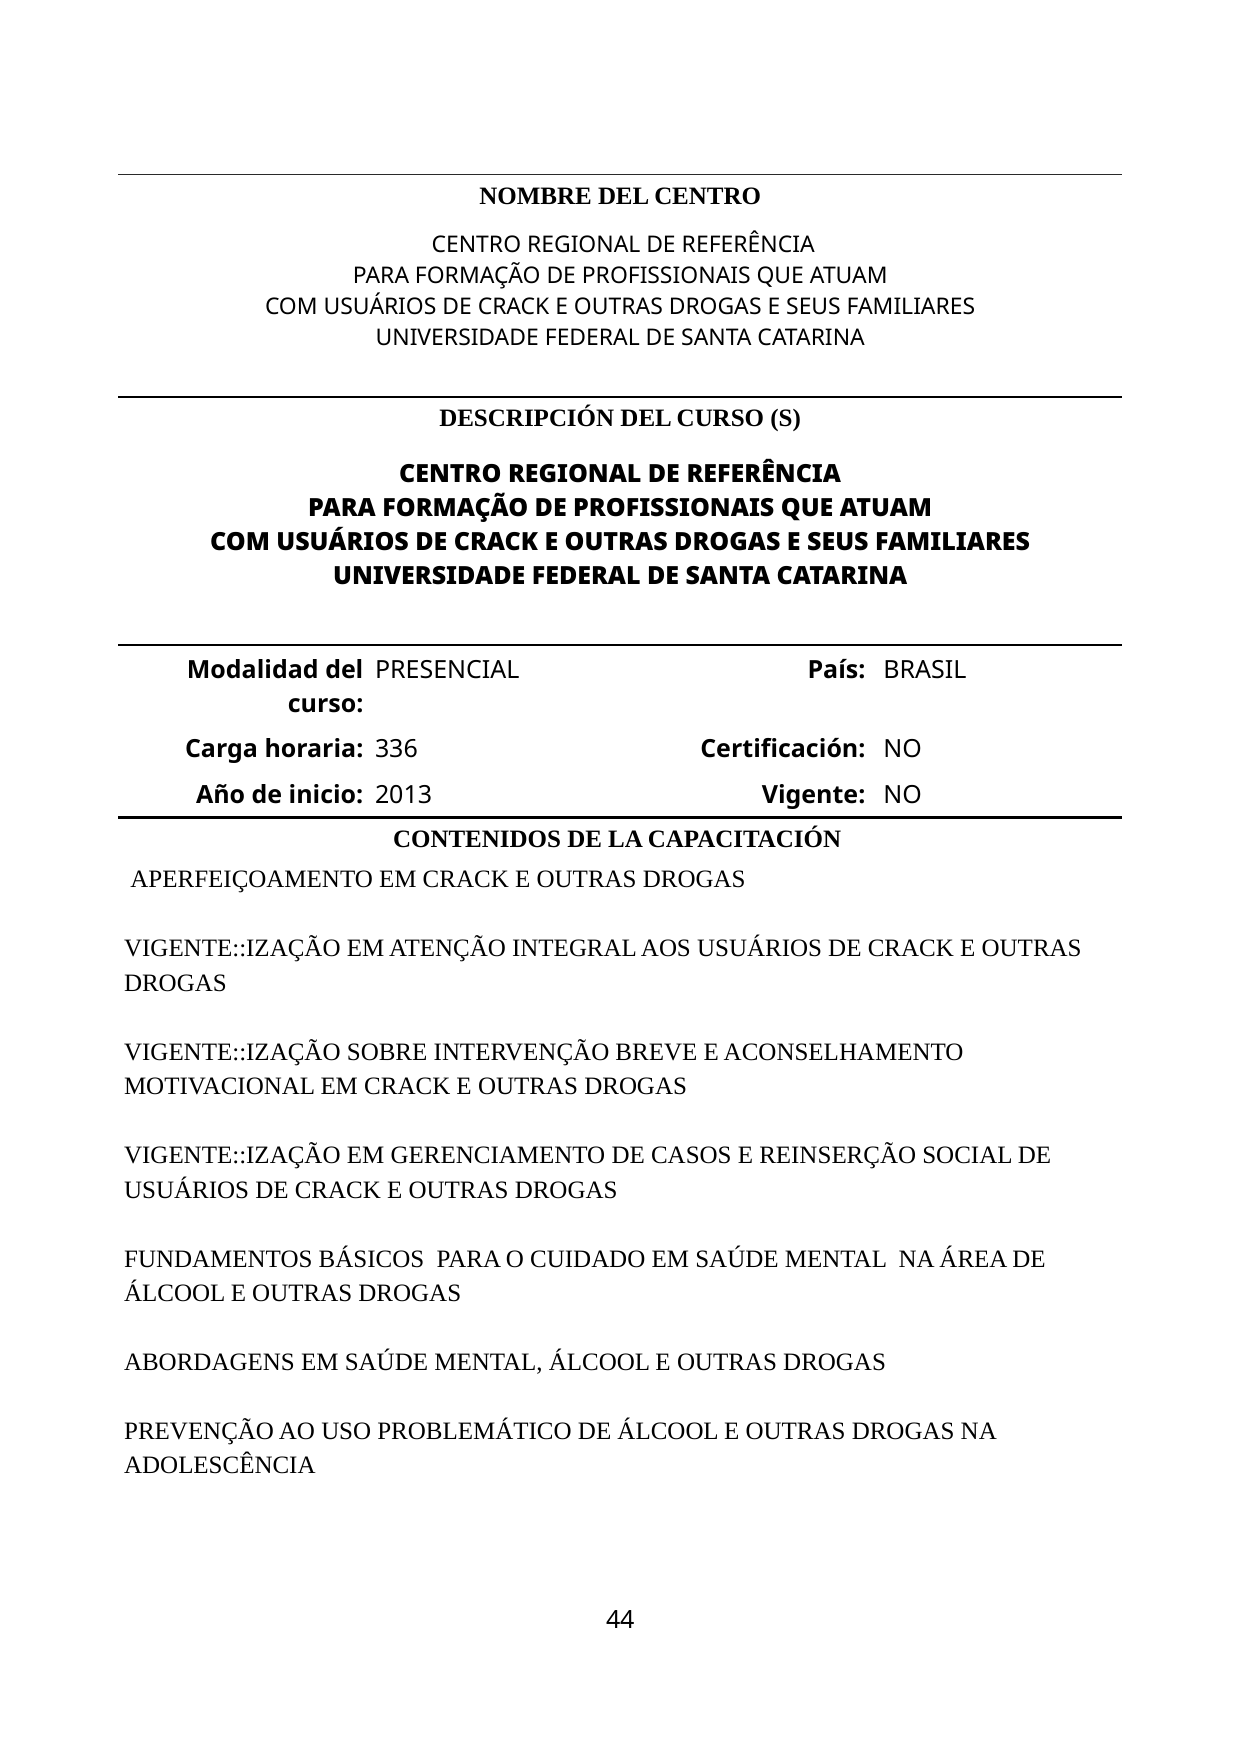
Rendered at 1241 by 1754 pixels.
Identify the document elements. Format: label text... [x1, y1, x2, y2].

table_cell Certificación: [620, 725, 871, 771]
table_cell Vigente: [620, 771, 871, 816]
table_cell 2013 [369, 771, 620, 816]
table_cell CENTRO REGIONAL DE REFERÊNCIA PARA FORMAÇÃO DE PROFISSIONAIS QUE ATUAM COM USUÁRIOS DE CRACK E OUTRAS DROGAS E SEUS FAMILIARES UNIVERSIDADE FEDERAL DE SANTA CATARINA [118, 216, 1122, 396]
table_header NOMBRE DEL CENTRO [118, 176, 1122, 216]
table_cell Año de inicio: [118, 771, 369, 816]
table_cell País: [620, 646, 871, 725]
table_cell BRASIL [871, 646, 1122, 725]
table_cell CONTENIDOS DE LA CAPACITACIÓN [118, 819, 1122, 859]
table_cell APERFEIÇOAMENTO EM CRACK E OUTRAS DROGAS VIGENTE::IZAÇÃO EM ATENÇÃO INTEGRAL AOS USUÁRIOS DE CRACK E OUTRAS DROGAS VIGENTE::IZAÇÃO SOBRE INTERVENÇÃO BREVE E ACONSELHAMENTO MOTIVACIONAL EM CRACK E OUTRAS DROGAS VIGENTE::IZAÇÃO EM GERENCIAMENTO DE CASOS E REINSERÇÃO SOCIAL DE USUÁRIOS DE CRACK E OUTRAS DROGAS FUNDAMENTOS BÁSICOS PARA O CUIDADO EM SAÚDE MENTAL NA ÁREA DE ÁLCOOL E OUTRAS DROGAS ABORDAGENS EM SAÚDE MENTAL, ÁLCOOL E OUTRAS DROGAS PREVENÇÃO AO USO PROBLEMÁTICO DE ÁLCOOL E OUTRAS DROGAS NA ADOLESCÊNCIA [118, 859, 1122, 1534]
table_cell Modalidad del curso: [118, 646, 369, 725]
table_cell NO [871, 725, 1122, 771]
table_cell 336 [369, 725, 620, 771]
table_cell DESCRIPCIÓN DEL CURSO (S) [118, 398, 1122, 438]
table_cell NO [871, 771, 1122, 816]
table_cell Carga horaria: [118, 725, 369, 771]
table_cell PRESENCIAL [369, 646, 620, 725]
table_cell CENTRO REGIONAL DE REFERÊNCIA PARA FORMAÇÃO DE PROFISSIONAIS QUE ATUAM COM USUÁRIOS DE CRACK E OUTRAS DROGAS E SEUS FAMILIARES UNIVERSIDADE FEDERAL DE SANTA CATARINA [118, 438, 1122, 644]
